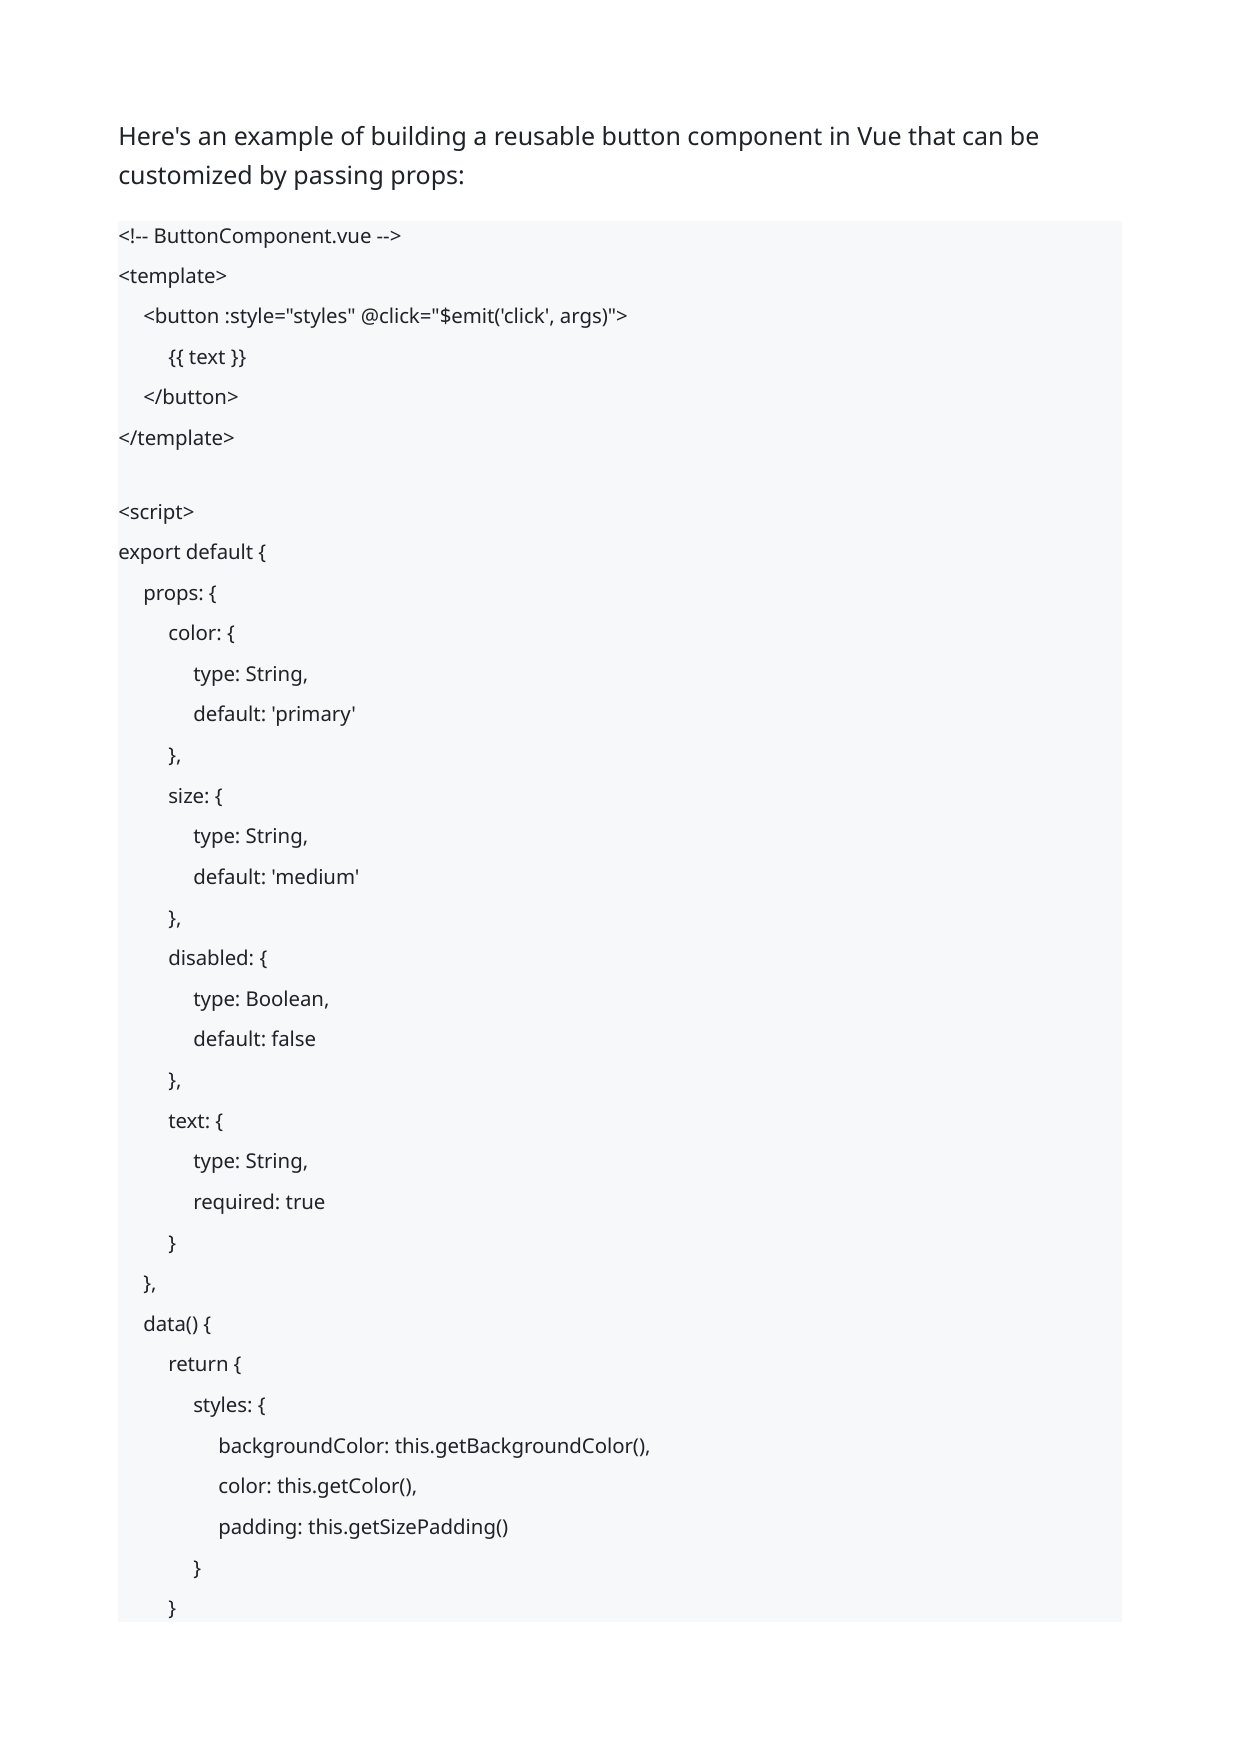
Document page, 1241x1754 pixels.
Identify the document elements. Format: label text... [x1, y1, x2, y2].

text type: String, [118, 659, 1122, 687]
text } [118, 1594, 1122, 1622]
text </template> [118, 423, 1122, 451]
text <!-- ButtonComponent.vue --> [118, 221, 1122, 249]
text } [118, 1553, 1122, 1581]
text required: true [118, 1187, 1122, 1216]
text color: { [118, 619, 1122, 647]
text return { [118, 1350, 1122, 1378]
text <script> [118, 498, 1122, 526]
text }, [118, 1066, 1122, 1094]
text default: 'primary' [118, 700, 1122, 728]
text } [118, 1228, 1122, 1256]
text default: false [118, 1025, 1122, 1053]
text props: { [118, 578, 1122, 606]
text disabled: { [118, 944, 1122, 972]
text default: 'medium' [118, 862, 1122, 891]
text export default { [118, 538, 1122, 566]
text type: Boolean, [118, 984, 1122, 1012]
text type: String, [118, 822, 1122, 850]
text color: this.getColor(), [118, 1472, 1122, 1500]
text styles: { [118, 1391, 1122, 1419]
text data() { [118, 1309, 1122, 1337]
text }, [118, 903, 1122, 931]
text </button> [118, 383, 1122, 411]
text size: { [118, 781, 1122, 809]
text }, [118, 1269, 1122, 1297]
text <button :style="styles" @click="$emit('click', args)"> [118, 302, 1122, 330]
text backgroundColor: this.getBackgroundColor(), [118, 1431, 1122, 1459]
text }, [118, 741, 1122, 769]
text padding: this.getSizePadding() [118, 1512, 1122, 1541]
text type: String, [118, 1147, 1122, 1175]
text <template> [118, 262, 1122, 289]
text text: { [118, 1106, 1122, 1134]
text {{ text }} [118, 342, 1122, 370]
text Here's an example of building a reusable button component in Vue that can be customized by passing props: [118, 118, 1122, 191]
